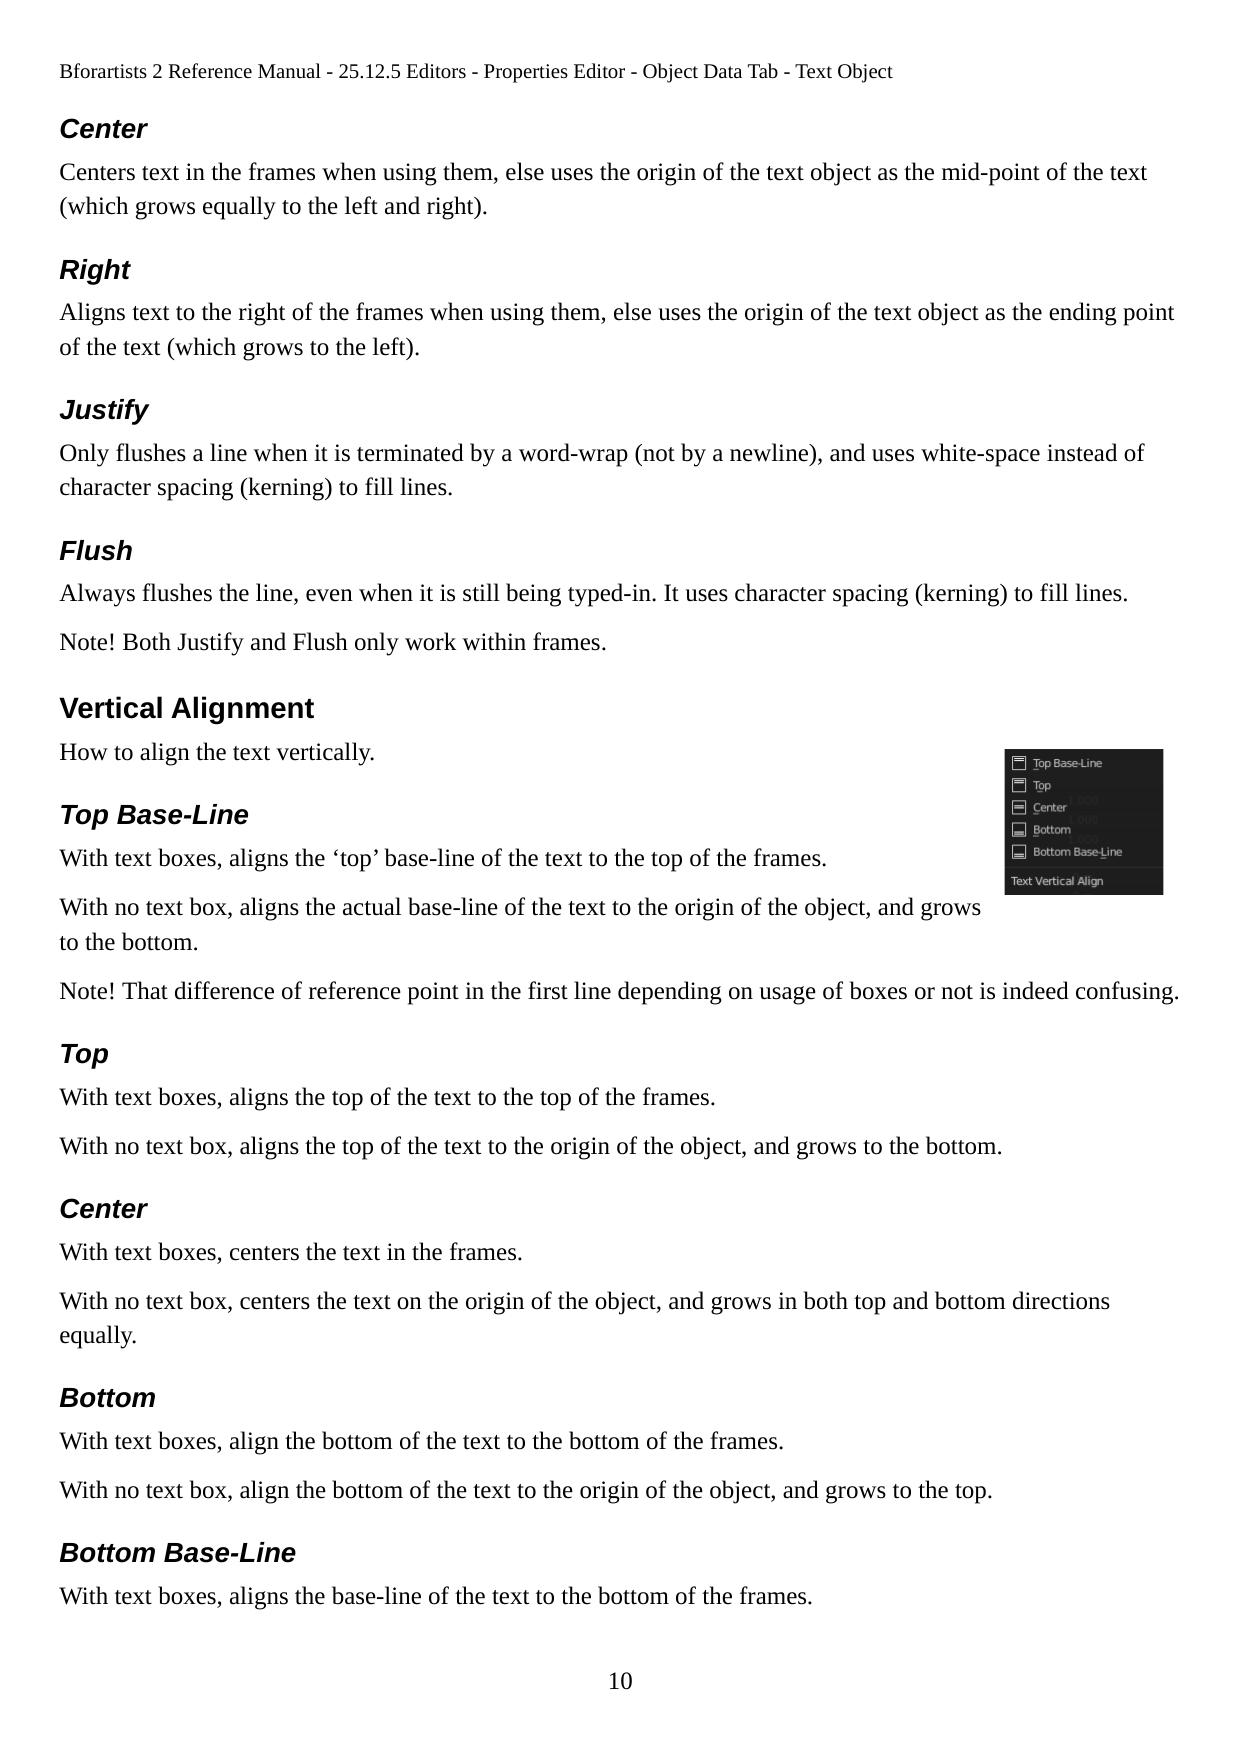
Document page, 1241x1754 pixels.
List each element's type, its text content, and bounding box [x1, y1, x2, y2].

picture [1004, 749, 1164, 895]
text Note! That difference of reference point in the first line depending on usage of boxes or not is indeed confusing. [59, 976, 1181, 1004]
subtitle Top Base-Line [59, 799, 1004, 831]
text With text boxes, aligns the base-line of the text to the bottom of the frames. [59, 1581, 1181, 1610]
text With text boxes, centers the text in the frames. [59, 1237, 1181, 1265]
subtitle Bottom [59, 1382, 1181, 1414]
text Note! Both Justify and Flush only work within frames. [59, 627, 1181, 656]
text Centers text in the frames when using them, else uses the origin of the text object as the mid-point of the text (which grows equally to the left and right). [59, 157, 1181, 220]
subtitle Center [59, 1192, 1181, 1224]
subtitle Vertical Alignment [59, 691, 1181, 725]
text With no text box, centers the text on the origin of the object, and grows in both top and bottom directions equally. [59, 1286, 1181, 1349]
subtitle Flush [59, 534, 1181, 566]
subtitle Bottom Base-Line [59, 1537, 1181, 1569]
text Aligns text to the right of the frames when using them, else uses the origin of the text object as the ending point of the text (which grows to the left). [59, 297, 1181, 361]
text With no text box, aligns the top of the text to the origin of the object, and grows to the bottom. [59, 1131, 1181, 1159]
subtitle Top [59, 1037, 1181, 1069]
text With text boxes, aligns the ‘top’ base-line of the text to the top of the frames. [59, 843, 1004, 872]
text With text boxes, align the bottom of the text to the bottom of the frames. [59, 1426, 1181, 1455]
text Always flushes the line, even when it is still being typed-in. It uses character spacing (kerning) to fill lines. [59, 578, 1181, 607]
text With no text box, align the bottom of the text to the origin of the object, and grows to the top. [59, 1475, 1181, 1504]
text Only flushes a line when it is terminated by a word-wrap (not by a newline), and uses white-space instead of character spacing (kerning) to fill lines. [59, 438, 1181, 501]
text With text boxes, aligns the top of the text to the top of the frames. [59, 1082, 1181, 1110]
subtitle Justify [59, 393, 1181, 425]
subtitle Center [59, 113, 1181, 144]
text With no text box, aligns the actual base-line of the text to the origin of the object, and grows to the bottom. [59, 892, 1181, 955]
subtitle Right [59, 253, 1181, 285]
text How to align the text vertically. [59, 737, 1181, 766]
subtitle [1164, 799, 1181, 831]
